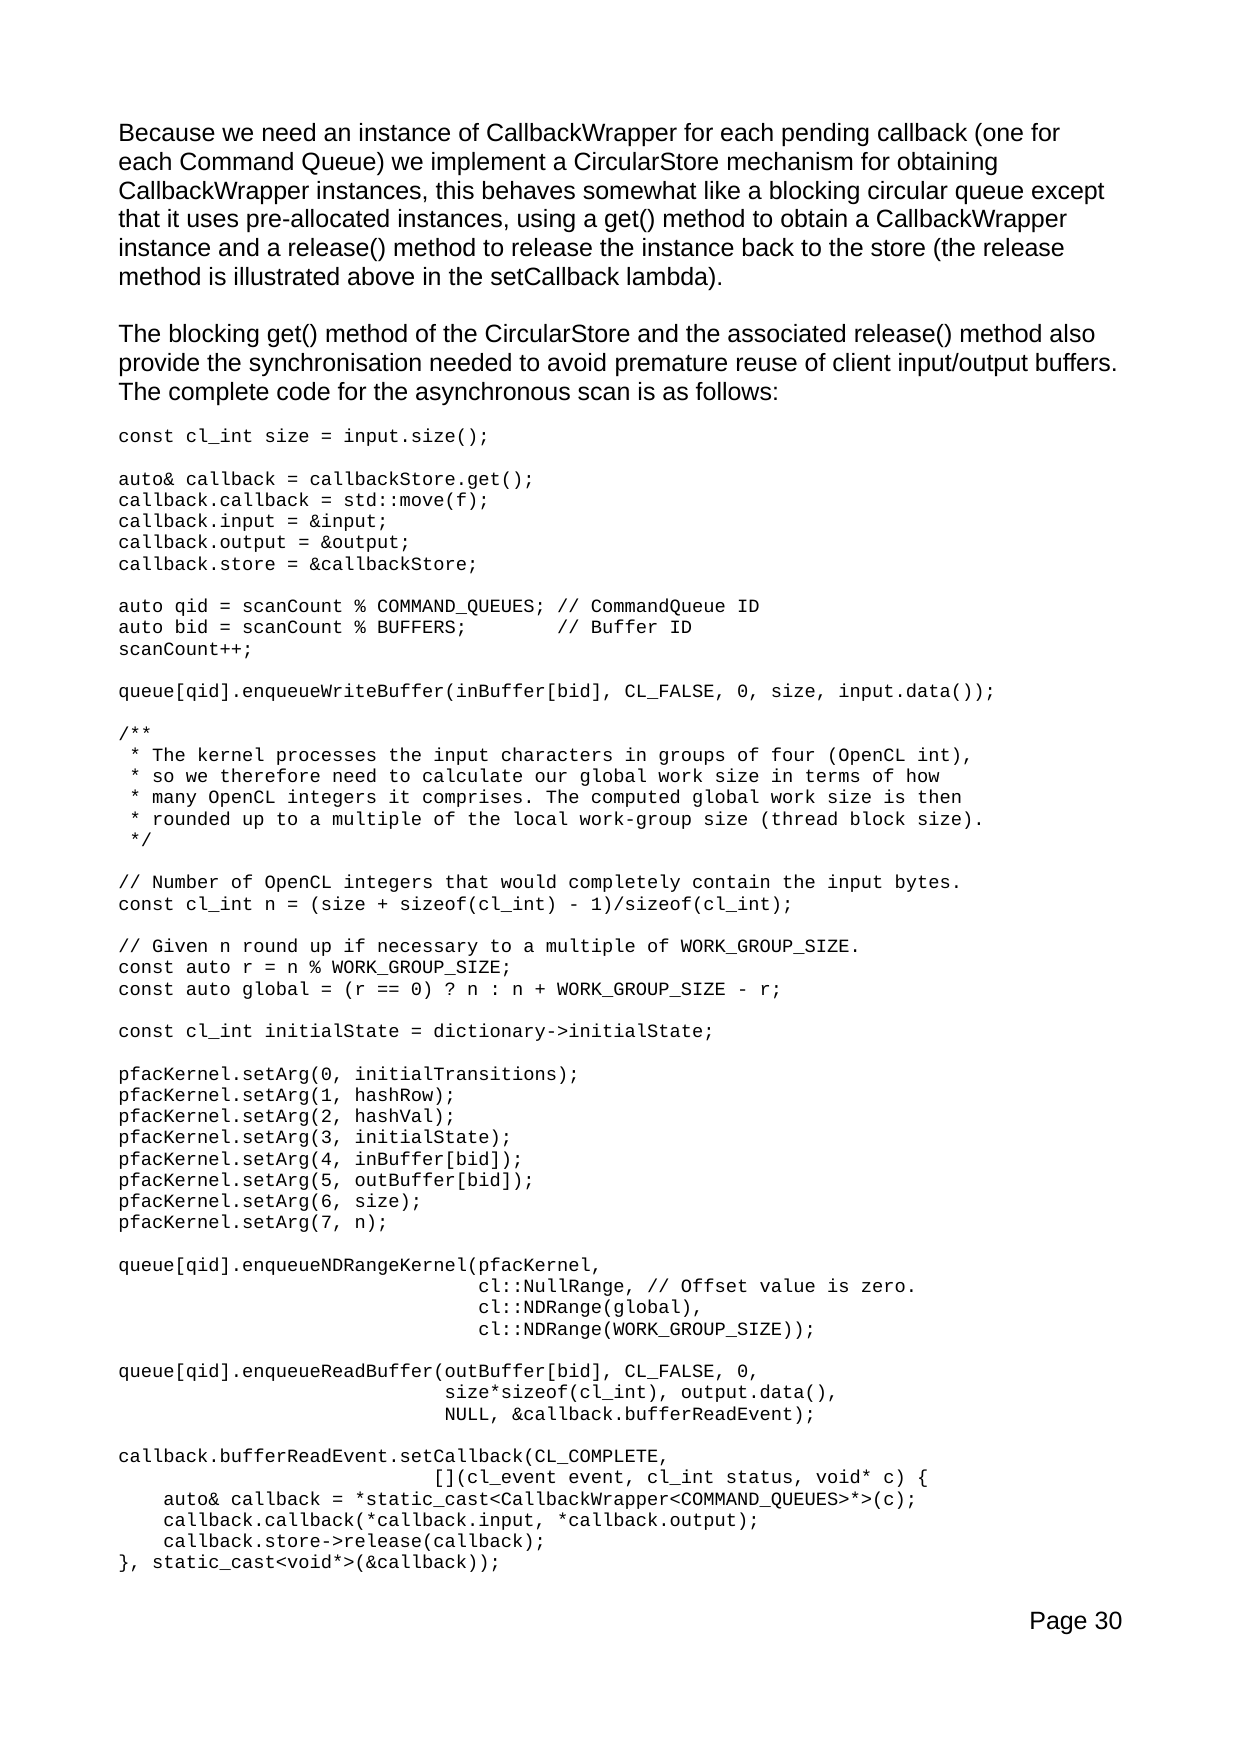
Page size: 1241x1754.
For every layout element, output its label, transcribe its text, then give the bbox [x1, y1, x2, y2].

text */ [118, 831, 1122, 852]
text cl::NullRange, // Offset value is zero. [118, 1277, 1122, 1298]
text callback.bufferReadEvent.setCallback(CL_COMPLETE, [118, 1447, 1122, 1468]
text auto& callback = callbackStore.get(); [118, 469, 1122, 491]
text // Given n round up if necessary to a multiple of WORK_GROUP_SIZE. [118, 937, 1122, 958]
text auto qid = scanCount % COMMAND_QUEUES; // CommandQueue ID [118, 597, 1122, 618]
text const cl_int initialState = dictionary->initialState; [118, 1022, 1122, 1043]
text callback.output = &output; [118, 533, 1122, 554]
text cl::NDRange(global), [118, 1298, 1122, 1319]
text scanCount++; [118, 639, 1122, 661]
text queue[qid].enqueueNDRangeKernel(pfacKernel, [118, 1256, 1122, 1277]
text /** [118, 724, 1122, 746]
text [](cl_event event, cl_int status, void* c) { [118, 1468, 1122, 1489]
text auto bid = scanCount % BUFFERS; // Buffer ID [118, 618, 1122, 639]
text size*sizeof(cl_int), output.data(), [118, 1383, 1122, 1404]
text callback.input = &input; [118, 512, 1122, 533]
text callback.store = &callbackStore; [118, 554, 1122, 576]
text queue[qid].enqueueReadBuffer(outBuffer[bid], CL_FALSE, 0, [118, 1362, 1122, 1383]
text }, static_cast<void*>(&callback)); [118, 1553, 1122, 1574]
text pfacKernel.setArg(2, hashVal); [118, 1107, 1122, 1128]
text const cl_int size = input.size(); [118, 427, 1122, 448]
text pfacKernel.setArg(7, n); [118, 1213, 1122, 1234]
text cl::NDRange(WORK_GROUP_SIZE)); [118, 1319, 1122, 1341]
text const auto r = n % WORK_GROUP_SIZE; [118, 958, 1122, 979]
text * many OpenCL integers it comprises. The computed global work size is then [118, 788, 1122, 809]
text pfacKernel.setArg(3, initialState); [118, 1128, 1122, 1149]
text pfacKernel.setArg(4, inBuffer[bid]); [118, 1149, 1122, 1171]
text pfacKernel.setArg(0, initialTransitions); [118, 1064, 1122, 1086]
text pfacKernel.setArg(5, outBuffer[bid]); [118, 1171, 1122, 1192]
text The blocking get() method of the CircularStore and the associated release() method also provide the synchronisation needed to avoid premature reuse of client input/output buffers. The complete code for the asynchronous scan is as follows: [118, 319, 1122, 406]
text callback.callback(*callback.input, *callback.output); [118, 1511, 1122, 1532]
text pfacKernel.setArg(1, hashRow); [118, 1086, 1122, 1107]
text * rounded up to a multiple of the local work-group size (thread block size). [118, 809, 1122, 831]
text const auto global = (r == 0) ? n : n + WORK_GROUP_SIZE - r; [118, 979, 1122, 1001]
text queue[qid].enqueueWriteBuffer(inBuffer[bid], CL_FALSE, 0, size, input.data()); [118, 682, 1122, 703]
text auto& callback = *static_cast<CallbackWrapper<COMMAND_QUEUES>*>(c); [118, 1489, 1122, 1511]
text * so we therefore need to calculate our global work size in terms of how [118, 767, 1122, 788]
text * The kernel processes the input characters in groups of four (OpenCL int), [118, 746, 1122, 767]
text NULL, &callback.bufferReadEvent); [118, 1404, 1122, 1426]
text callback.store->release(callback); [118, 1532, 1122, 1553]
text callback.callback = std::move(f); [118, 491, 1122, 512]
text Because we need an instance of CallbackWrapper for each pending callback (one for each Command Queue) we implement a CircularStore mechanism for obtaining CallbackWrapper instances, this behaves somewhat like a blocking circular queue except that it uses pre-allocated instances, using a get() method to obtain a CallbackWrapper instance and a release() method to release the instance back to the store (the release method is illustrated above in the setCallback lambda). [118, 118, 1122, 291]
text pfacKernel.setArg(6, size); [118, 1192, 1122, 1213]
text const cl_int n = (size + sizeof(cl_int) - 1)/sizeof(cl_int); [118, 894, 1122, 916]
text // Number of OpenCL integers that would completely contain the input bytes. [118, 873, 1122, 894]
